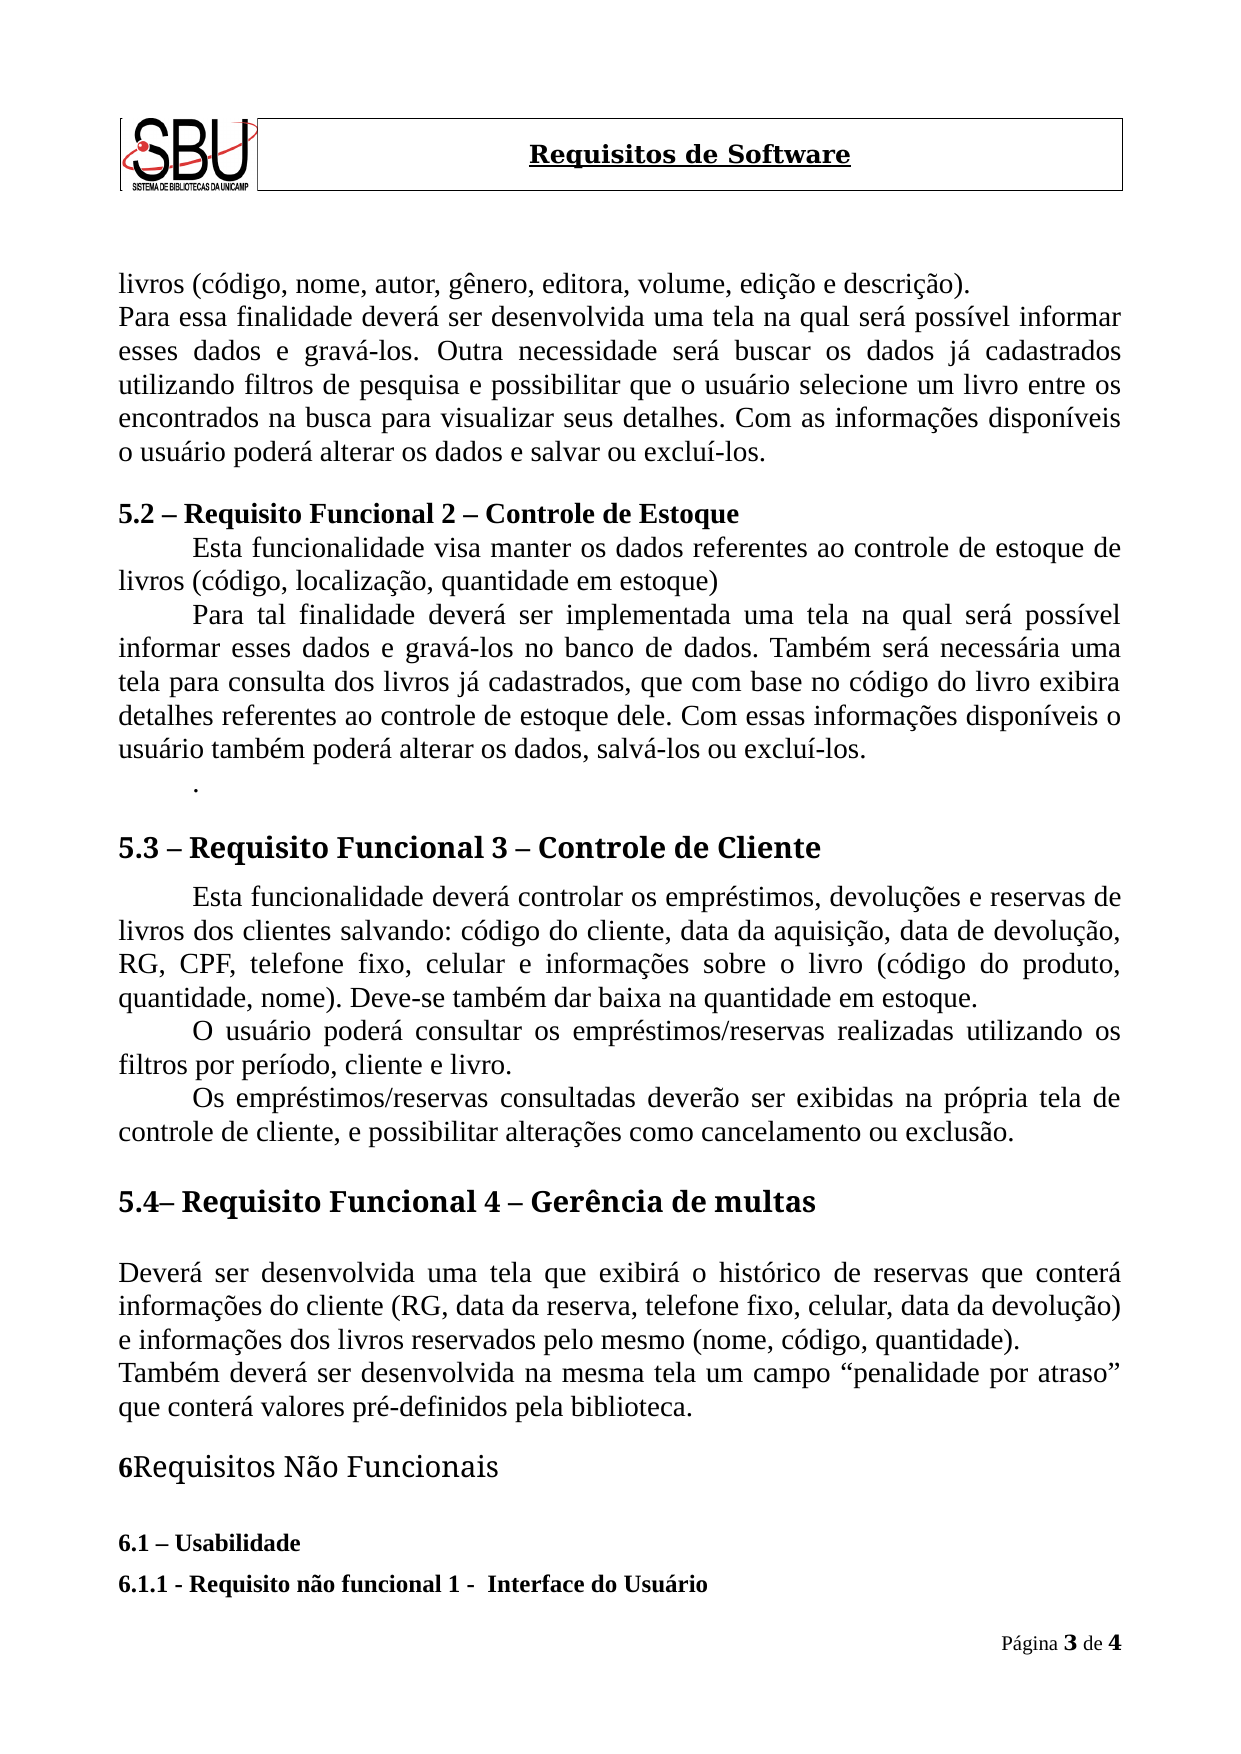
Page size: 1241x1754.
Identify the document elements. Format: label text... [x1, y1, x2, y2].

text 5.3 – Requisito Funcional 3 – Controle de Cliente [118, 827, 1122, 867]
text . [118, 765, 1122, 798]
text Para essa finalidade deverá ser desenvolvida uma tela na qual será possível informar esses dados e gravá-los. Outra necessidade será buscar os dados já cadastrados utilizando filtros de pesquisa e possibilitar que o usuário selecione um livro entre os encontrados na busca para visualizar seus detalhes. Com as informações disponíveis o usuário poderá alterar os dados e salvar ou excluí-los. [118, 299, 1122, 468]
list – Requisito Funcional 4 – Gerência de multas [118, 1182, 1122, 1221]
text O usuário poderá consultar os empréstimos/reservas realizadas utilizando os filtros por período, cliente e livro. [118, 1013, 1122, 1080]
text 6.1.1 - Requisito não funcional 1 - Interface do Usuário [118, 1569, 1122, 1598]
text Deverá ser desenvolvida uma tela que exibirá o histórico de reservas que conterá informações do cliente (RG, data da reserva, telefone fixo, celular, data da devolução) e informações dos livros reservados pelo mesmo (nome, código, quantidade). [118, 1255, 1122, 1355]
text Também deverá ser desenvolvida na mesma tela um campo “penalidade por atraso” que conterá valores pré-definidos pela biblioteca. [118, 1355, 1122, 1422]
text Para tal finalidade deverá ser implementada uma tela na qual será possível informar esses dados e gravá-los no banco de dados. Também será necessária uma tela para consulta dos livros já cadastrados, que com base no código do livro exibira detalhes referentes ao controle de estoque dele. Com essas informações disponíveis o usuário também poderá alterar os dados, salvá-los ou excluí-los. [118, 597, 1122, 765]
text Esta funcionalidade deverá controlar os empréstimos, devoluções e reservas de livros dos clientes salvando: código do cliente, data da aquisição, data de devolução, RG, CPF, telefone fixo, celular e informações sobre o livro (código do produto, quantidade, nome). Deve-se também dar baixa na quantidade em estoque. [118, 879, 1122, 1013]
text Esta funcionalidade visa manter os dados referentes ao controle de estoque de livros (código, localização, quantidade em estoque) [118, 530, 1122, 597]
subtitle 5.2 – Requisito Funcional 2 – Controle de Estoque [118, 496, 1122, 530]
text 6.1 – Usabilidade [118, 1528, 1122, 1557]
list Requisitos Não Funcionais [118, 1447, 1122, 1486]
text livros (código, nome, autor, gênero, editora, volume, edição e descrição). [118, 266, 1122, 299]
text Os empréstimos/reservas consultadas deverão ser exibidas na própria tela de controle de cliente, e possibilitar alterações como cancelamento ou exclusão. [118, 1080, 1122, 1147]
